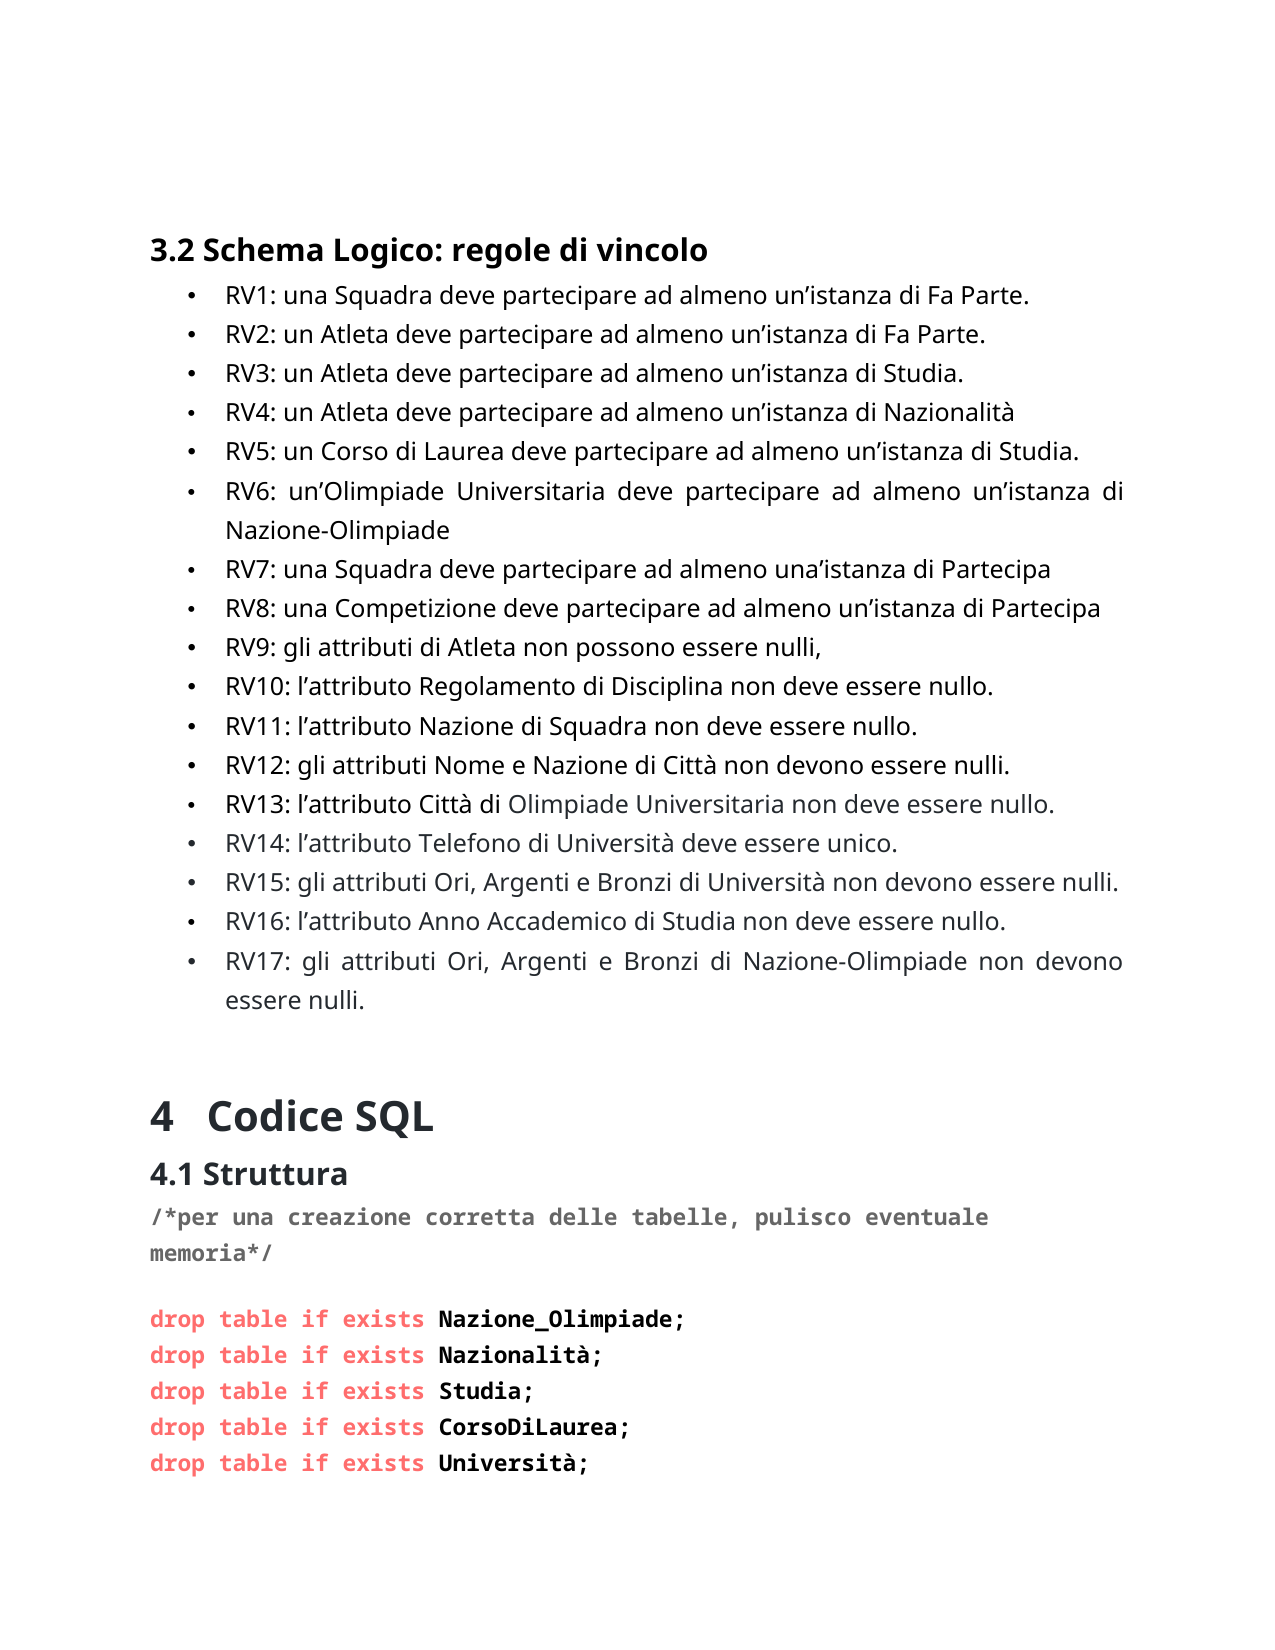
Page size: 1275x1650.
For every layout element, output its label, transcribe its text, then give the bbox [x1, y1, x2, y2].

list RV5: un Corso di Laurea deve partecipare ad almeno un’istanza di Studia. [187, 434, 1125, 468]
list RV16: l’attributo Anno Accademico di Studia non deve essere nullo. [187, 904, 1125, 938]
list RV4: un Atleta deve partecipare ad almeno un’istanza di Nazionalità [187, 395, 1125, 429]
text 3.2 Schema Logico: regole di vincolo [150, 228, 1125, 271]
list RV3: un Atleta deve partecipare ad almeno un’istanza di Studia. [187, 356, 1125, 390]
list RV14: l’attributo Telefono di Università deve essere unico. [187, 826, 1125, 860]
list RV2: un Atleta deve partecipare ad almeno un’istanza di Fa Parte. [187, 316, 1125, 351]
list RV8: una Competizione deve partecipare ad almeno un’istanza di Partecipa [187, 591, 1125, 625]
list RV13: l’attributo Città di Olimpiade Universitaria non deve essere nullo. [187, 786, 1125, 821]
list RV15: gli attributi Ori, Argenti e Bronzi di Università non devono essere nulli. [187, 865, 1125, 899]
text /*per una creazione corretta delle tabelle, pulisco eventuale memoria*/ drop table if exists Nazione_Olimpiade; drop table if exists Nazionalità; drop table if exists Studia; drop table if exists CorsoDiLaurea; drop table if exists Università; [150, 1201, 1125, 1478]
list RV7: una Squadra deve partecipare ad almeno una’istanza di Partecipa [187, 551, 1125, 586]
text 4 Codice SQL [150, 1087, 1125, 1143]
list RV12: gli attributi Nome e Nazione di Città non devono essere nulli. [187, 747, 1125, 781]
list RV10: l’attributo Regolamento di Disciplina non deve essere nullo. [187, 669, 1125, 703]
list RV11: l’attributo Nazione di Squadra non deve essere nullo. [187, 708, 1125, 742]
list RV1: una Squadra deve partecipare ad almeno un’istanza di Fa Parte. [187, 277, 1125, 311]
text 4.1 Struttura [150, 1152, 1125, 1194]
list RV9: gli attributi di Atleta non possono essere nulli, [187, 630, 1125, 664]
list RV6: un’Olimpiade Universitaria deve partecipare ad almeno un’istanza di Nazione-Olimpiade [187, 473, 1125, 546]
list RV17: gli attributi Ori, Argenti e Bronzi di Nazione-Olimpiade non devono essere nulli. [187, 943, 1125, 1016]
